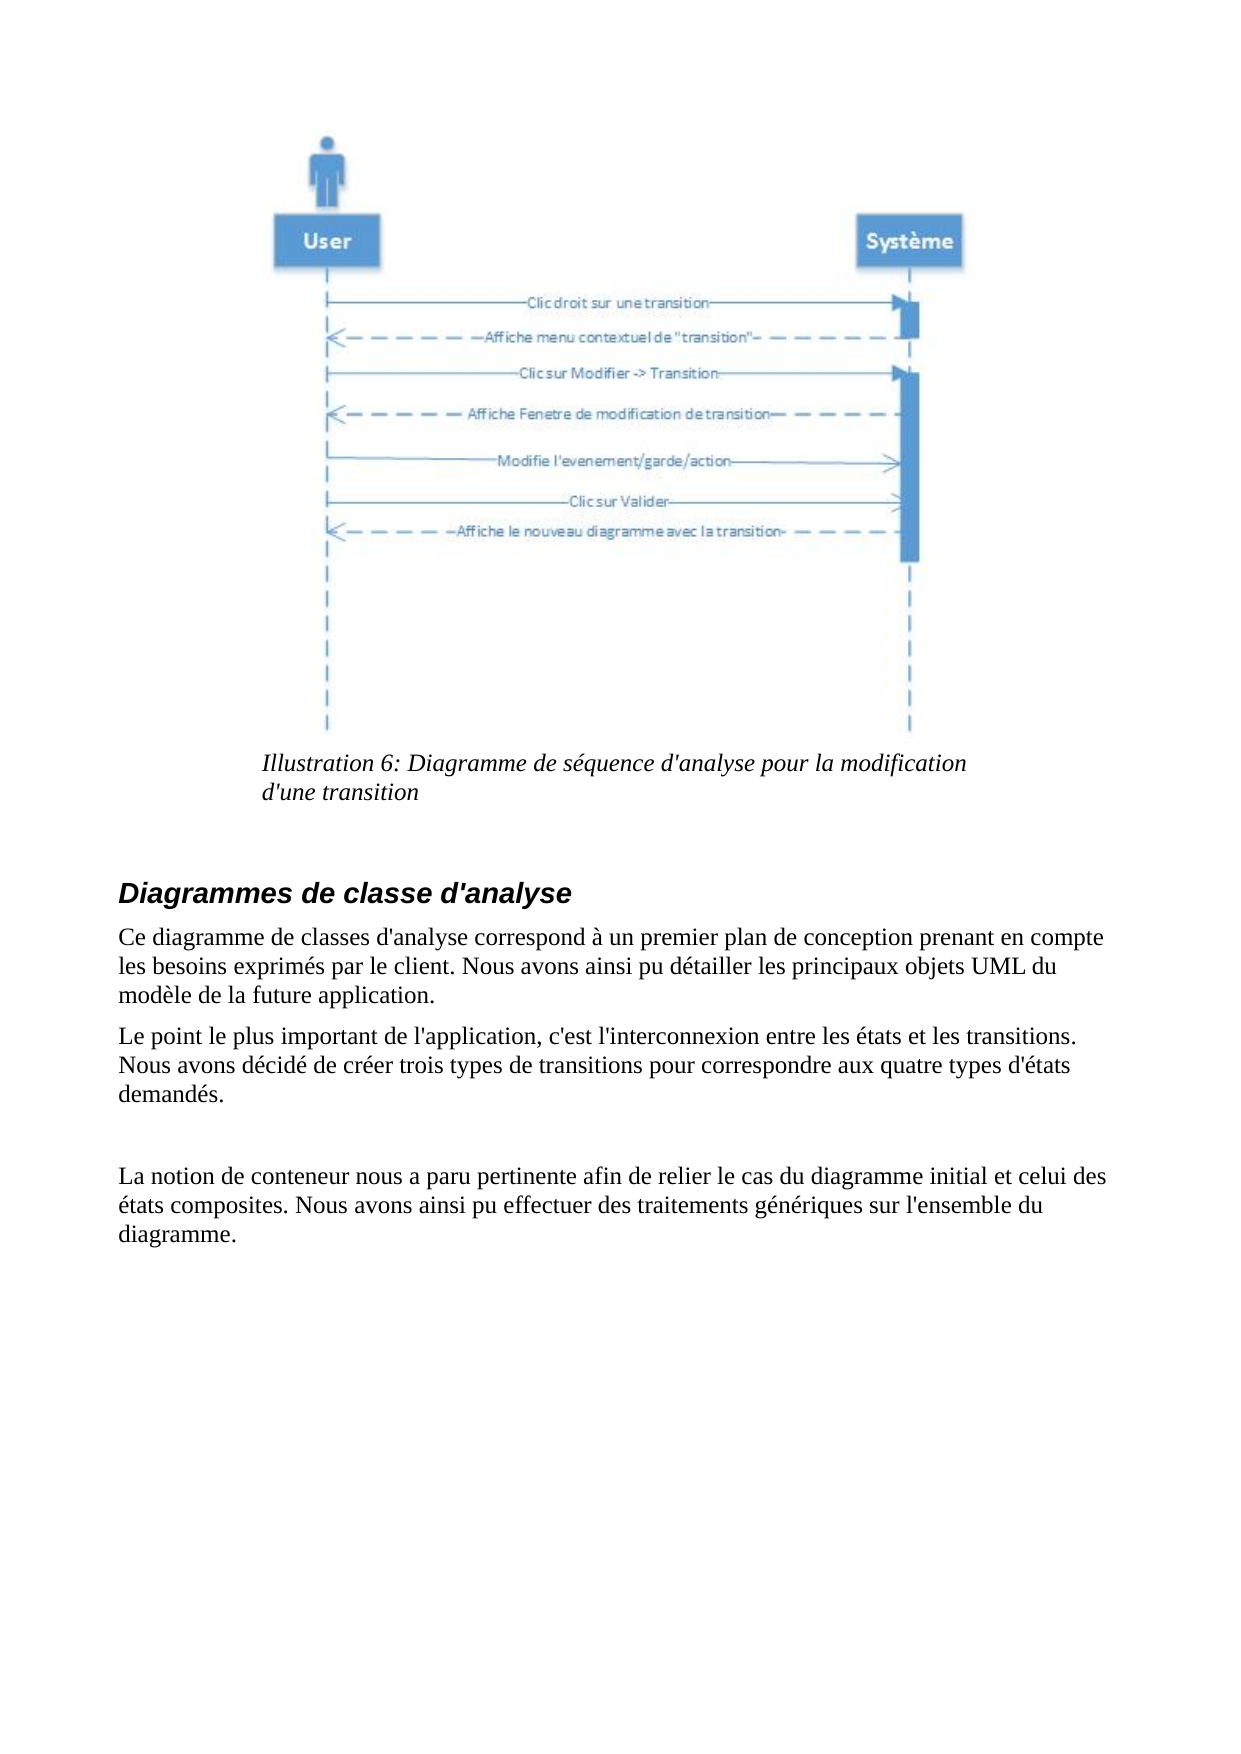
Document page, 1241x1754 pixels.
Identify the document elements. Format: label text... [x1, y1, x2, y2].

subtitle Diagrammes de classe d'analyse [118, 876, 1122, 910]
picture [261, 130, 979, 748]
text Le point le plus important de l'application, c'est l'interconnexion entre les états et les transitions. Nous avons décidé de créer trois types de transitions pour correspondre aux quatre types d'états demandés. [118, 1021, 1122, 1107]
text Ce diagramme de classes d'analyse correspond à un premier plan de conception prenant en compte les besoins exprimés par le client. Nous avons ainsi pu détailler les principaux objets UML du modèle de la future application. [118, 922, 1122, 1009]
text La notion de conteneur nous a paru pertinente afin de relier le cas du diagramme initial et celui des états composites. Nous avons ainsi pu effectuer des traitements génériques sur l'ensemble du diagramme. [118, 1161, 1122, 1247]
text Illustration 6: Diagramme de séquence d'analyse pour la modification d'une transition [262, 748, 979, 805]
